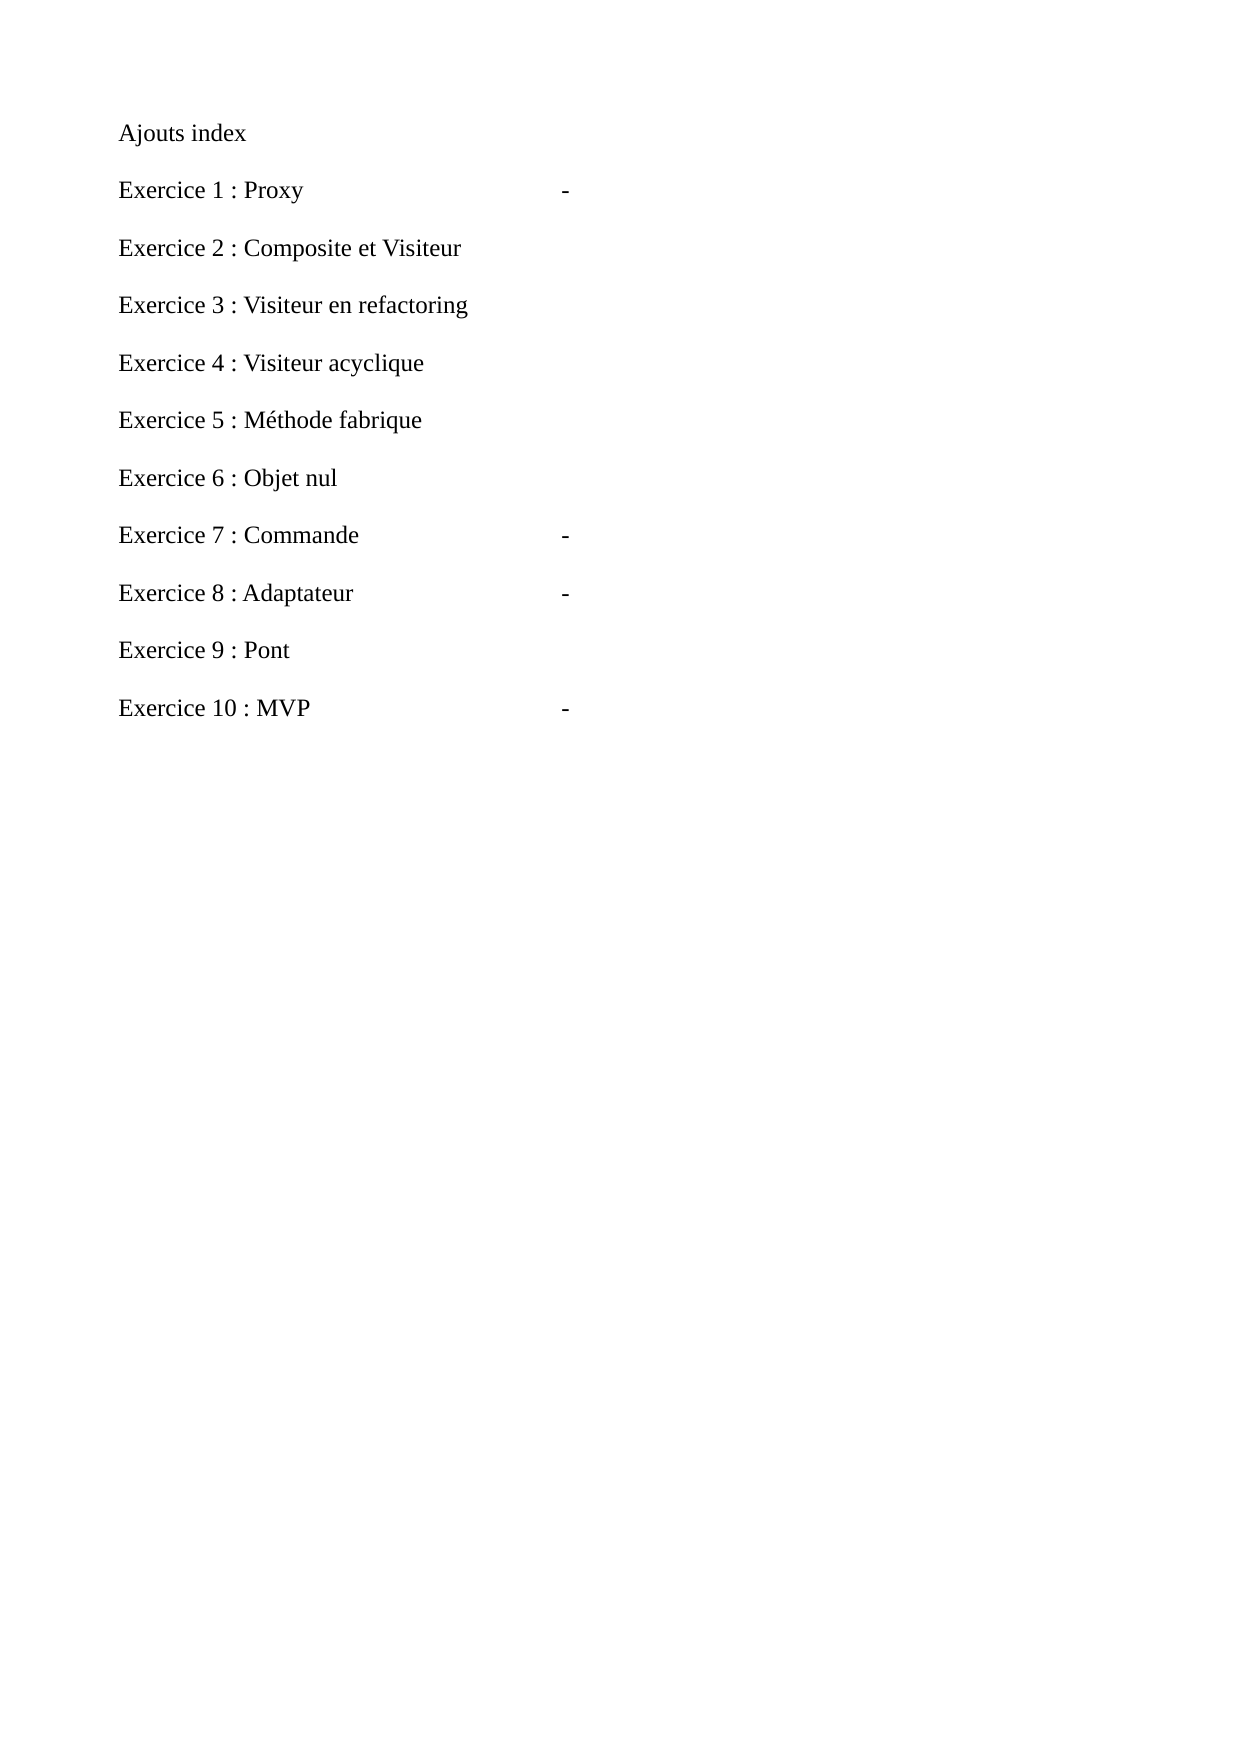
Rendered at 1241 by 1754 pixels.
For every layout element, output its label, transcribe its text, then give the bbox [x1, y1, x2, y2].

text Exercice 1 : Proxy - [118, 176, 1122, 204]
text Exercice 4 : Visiteur acyclique [118, 348, 1122, 377]
text Exercice 8 : Adaptateur - [118, 578, 1122, 607]
text Exercice 2 : Composite et Visiteur [118, 233, 1122, 262]
text Exercice 9 : Pont [118, 636, 1122, 664]
text Ajouts index [118, 118, 1122, 147]
text Exercice 7 : Commande - [118, 521, 1122, 549]
text Exercice 10 : MVP - [118, 693, 1122, 722]
text Exercice 5 : Méthode fabrique [118, 406, 1122, 434]
text Exercice 3 : Visiteur en refactoring [118, 291, 1122, 319]
text Exercice 6 : Objet nul [118, 463, 1122, 492]
